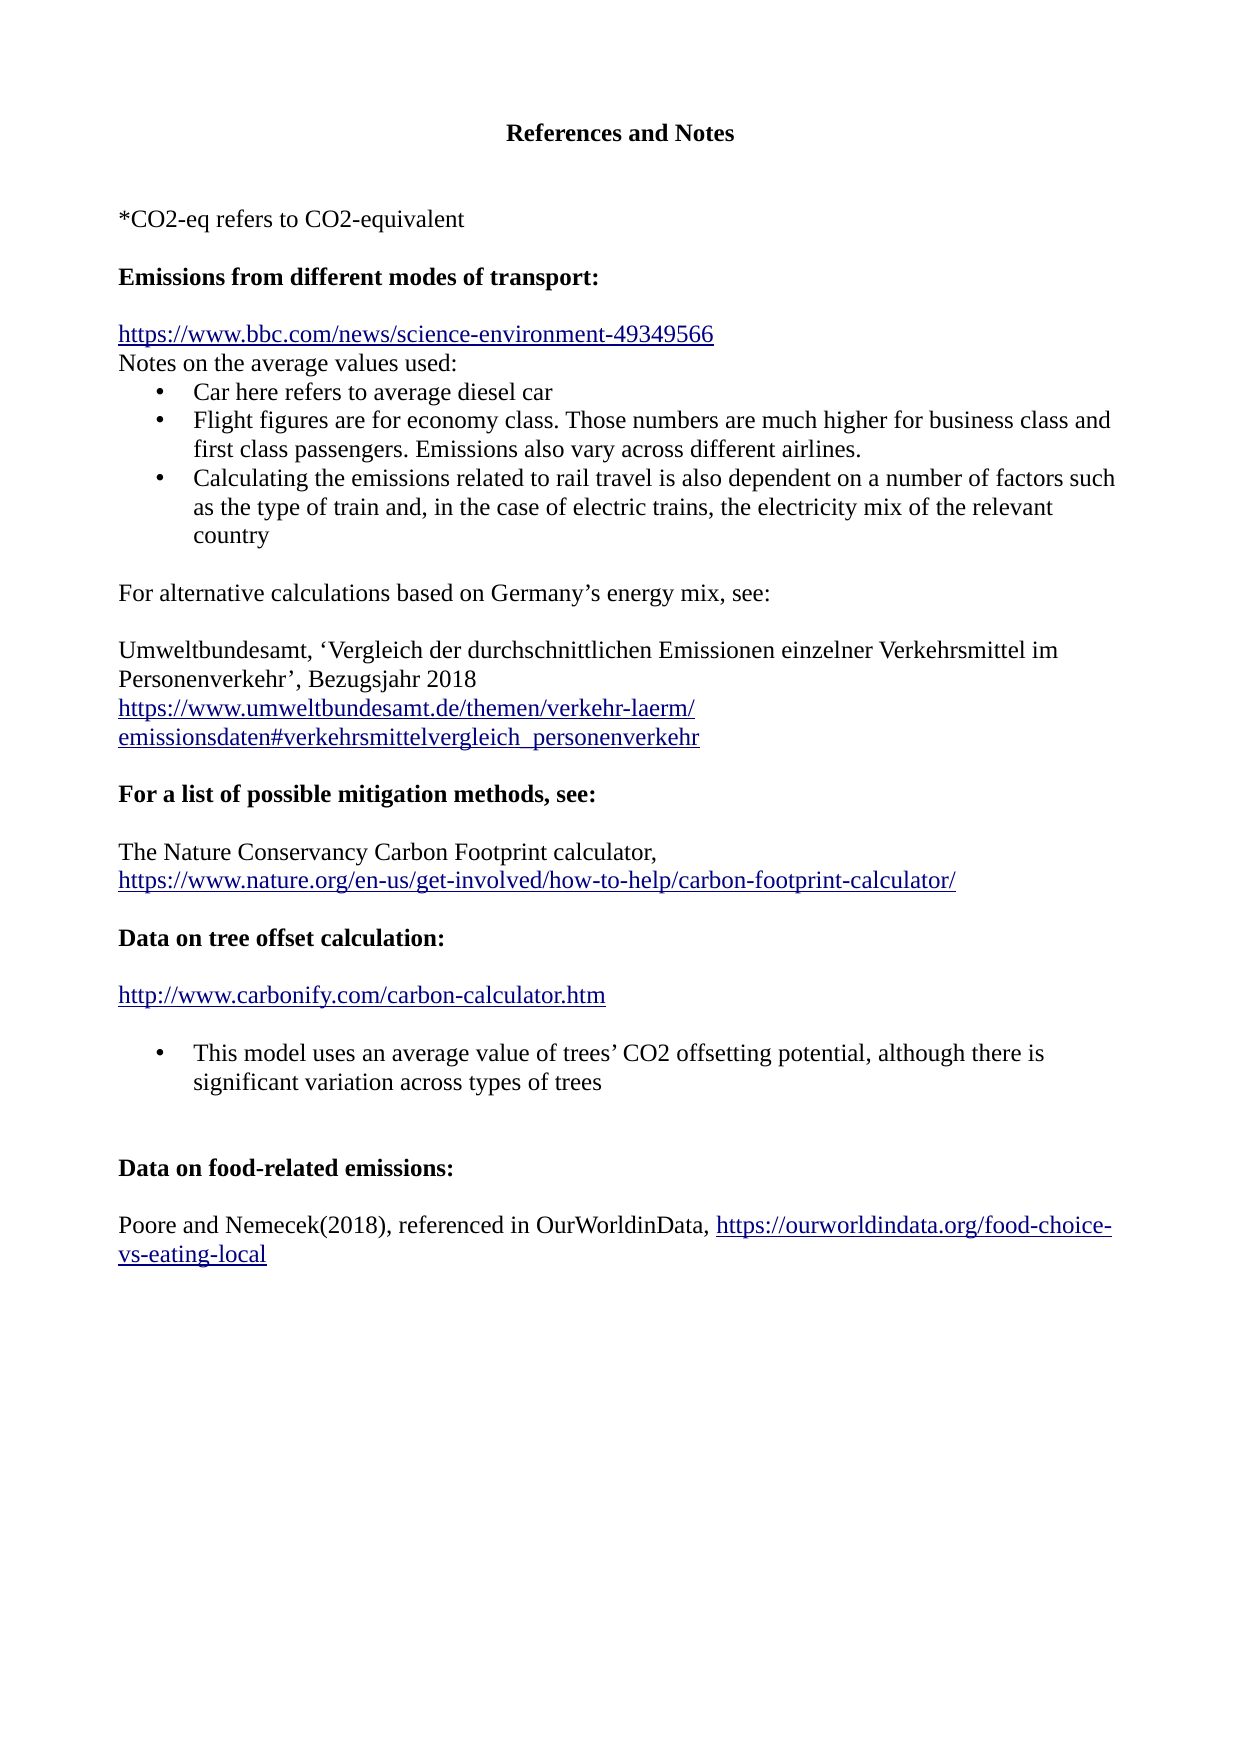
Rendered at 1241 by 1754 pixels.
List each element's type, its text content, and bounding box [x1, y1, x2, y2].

text The Nature Conservancy Carbon Footprint calculator, https://www.nature.org/en-us/get-involved/how-to-help/carbon-footprint-calculator/ [118, 837, 1122, 894]
list Flight figures are for economy class. Those numbers are much higher for business class and first class passengers. Emissions also vary across different airlines. [156, 406, 1122, 463]
text For alternative calculations based on Germany’s energy mix, see: [118, 578, 1122, 607]
list This model uses an average value of trees’ CO2 offsetting potential, although there is significant variation across types of trees [156, 1038, 1122, 1096]
text Emissions from different modes of transport: [118, 262, 1122, 291]
text Data on tree offset calculation: [118, 923, 1122, 952]
text References and Notes [118, 118, 1122, 147]
text Poore and Nemecek(2018), referenced in OurWorldinData, https://ourworldindata.org/food-choice-vs-eating-local [118, 1211, 1122, 1268]
text Umweltbundesamt, ‘Vergleich der durchschnittlichen Emissionen einzelner Verkehrsmittel im Personenverkehr’, Bezugsjahr 2018 [118, 636, 1122, 693]
text https://www.bbc.com/news/science-environment-49349566 [118, 319, 1122, 348]
text Data on food-related emissions: [118, 1153, 1122, 1182]
list Calculating the emissions related to rail travel is also dependent on a number of factors such as the type of train and, in the case of electric trains, the electricity mix of the relevant country [156, 463, 1122, 549]
text For a list of possible mitigation methods, see: [118, 779, 1122, 808]
text https://www.umweltbundesamt.de/themen/verkehr-laerm/emissionsdaten#verkehrsmittelvergleich_personenverkehr [118, 693, 1122, 751]
text http://www.carbonify.com/carbon-calculator.htm [118, 981, 1122, 1009]
text Notes on the average values used: [118, 348, 1122, 377]
text *CO2-eq refers to CO2-equivalent [118, 204, 1122, 233]
list Car here refers to average diesel car [156, 377, 1122, 406]
